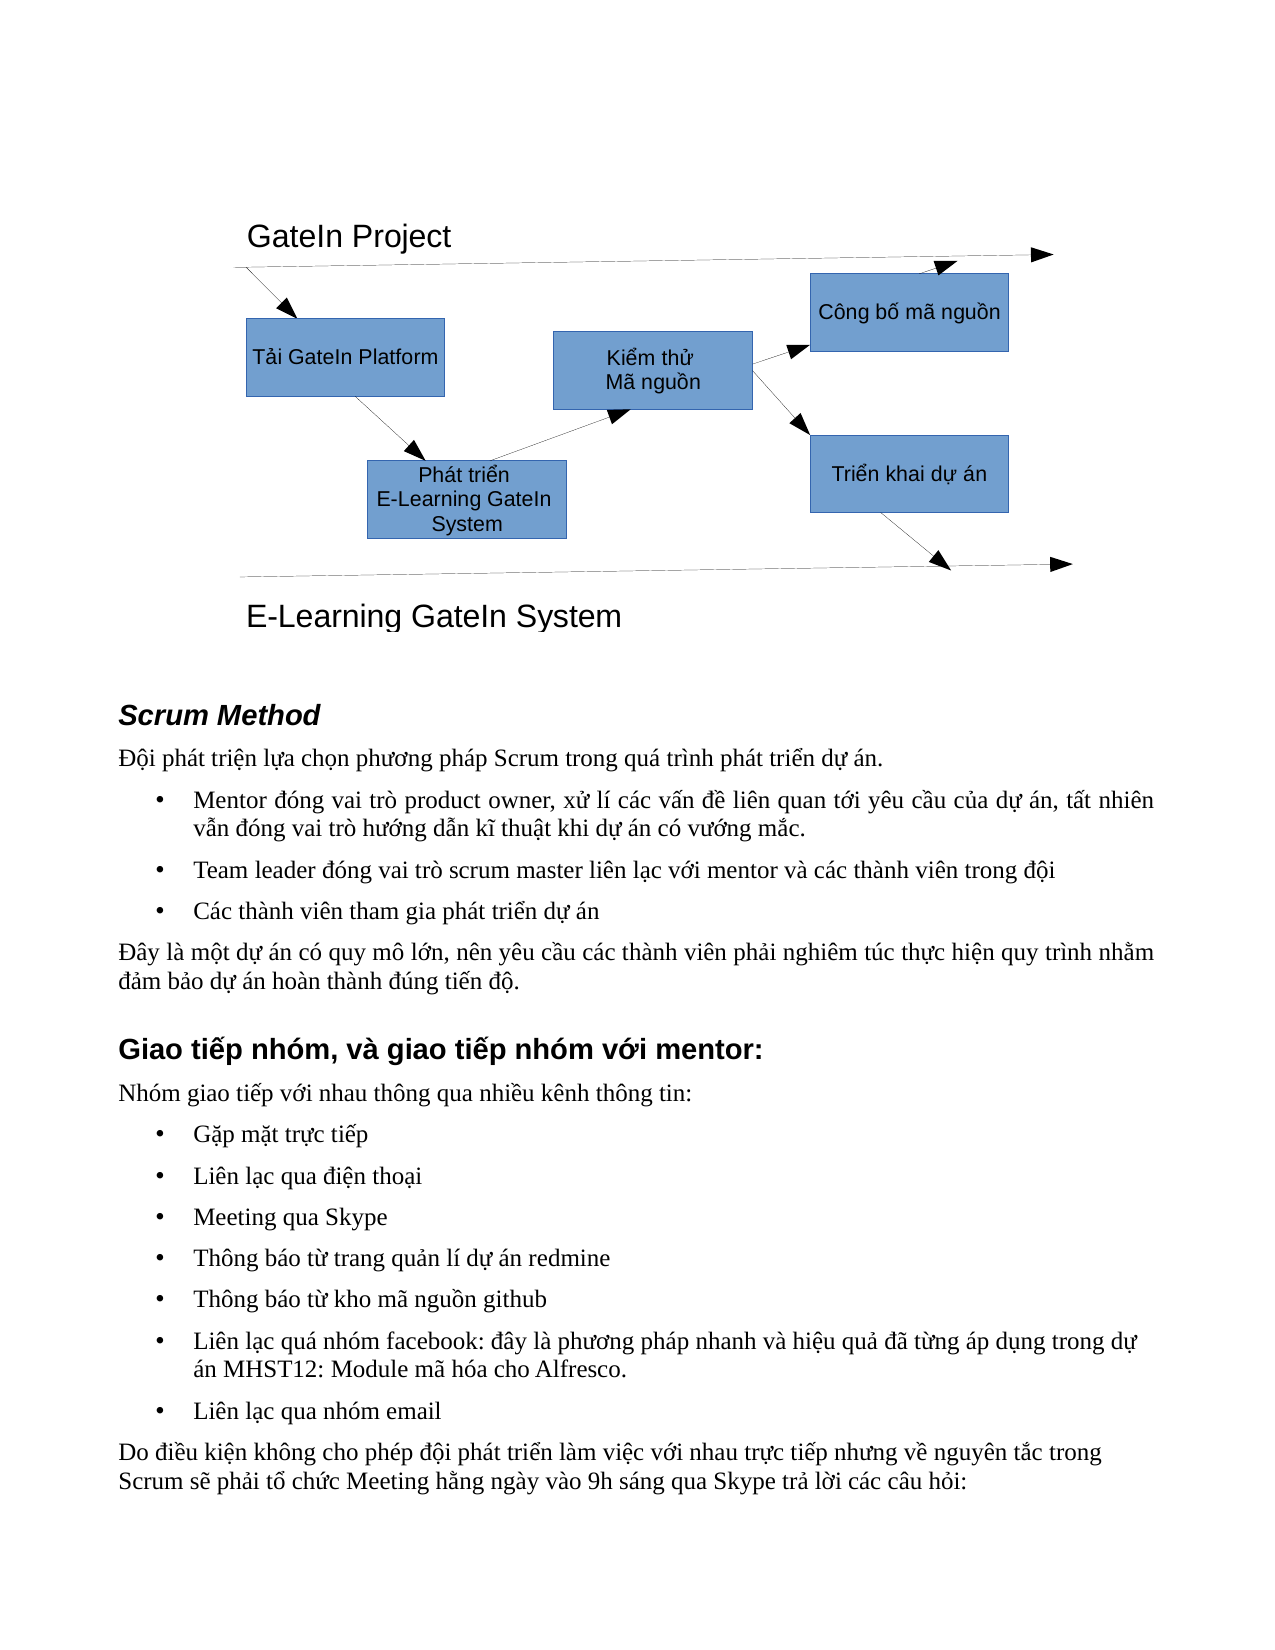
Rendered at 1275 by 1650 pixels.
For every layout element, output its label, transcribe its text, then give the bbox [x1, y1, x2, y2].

list Các thành viên tham gia phát triển dự án [156, 896, 1157, 925]
text Đây là một dự án có quy mô lớn, nên yêu cầu các thành viên phải nghiêm túc thực hiện quy trình nhằm đảm bảo dự án hoàn thành đúng tiến độ. [118, 937, 1157, 995]
subtitle Giao tiếp nhóm, và giao tiếp nhóm với mentor: [118, 1032, 1157, 1066]
subtitle Scrum Method [118, 697, 1157, 731]
list Thông báo từ trang quản lí dự án redmine [156, 1243, 1157, 1272]
list Meeting qua Skype [156, 1202, 1157, 1231]
list Liên lạc quá nhóm facebook: đây là phương pháp nhanh và hiệu quả đã từng áp dụng trong dự án MHST12: Module mã hóa cho Alfresco. [156, 1326, 1157, 1383]
list Thông báo từ kho mã nguồn github [156, 1284, 1157, 1313]
list Gặp mặt trực tiếp [156, 1119, 1157, 1148]
list Team leader đóng vai trò scrum master liên lạc với mentor và các thành viên trong đội [156, 855, 1157, 883]
list Liên lạc qua điện thoại [156, 1161, 1157, 1189]
text Nhóm giao tiếp với nhau thông qua nhiều kênh thông tin: [118, 1078, 1157, 1107]
text Đội phát triện lựa chọn phương pháp Scrum trong quá trình phát triển dự án. [118, 743, 1157, 772]
text Do điều kiện không cho phép đội phát triển làm việc với nhau trực tiếp nhưng về nguyên tắc trong Scrum sẽ phải tổ chức Meeting hằng ngày vào 9h sáng qua Skype trả lời các câu hỏi: [118, 1437, 1157, 1494]
list Liên lạc qua nhóm email [156, 1396, 1157, 1424]
list Mentor đóng vai trò product owner, xử lí các vấn đề liên quan tới yêu cầu của dự án, tất nhiên vẫn đóng vai trò hướng dẫn kĩ thuật khi dự án có vướng mắc. [156, 785, 1157, 842]
